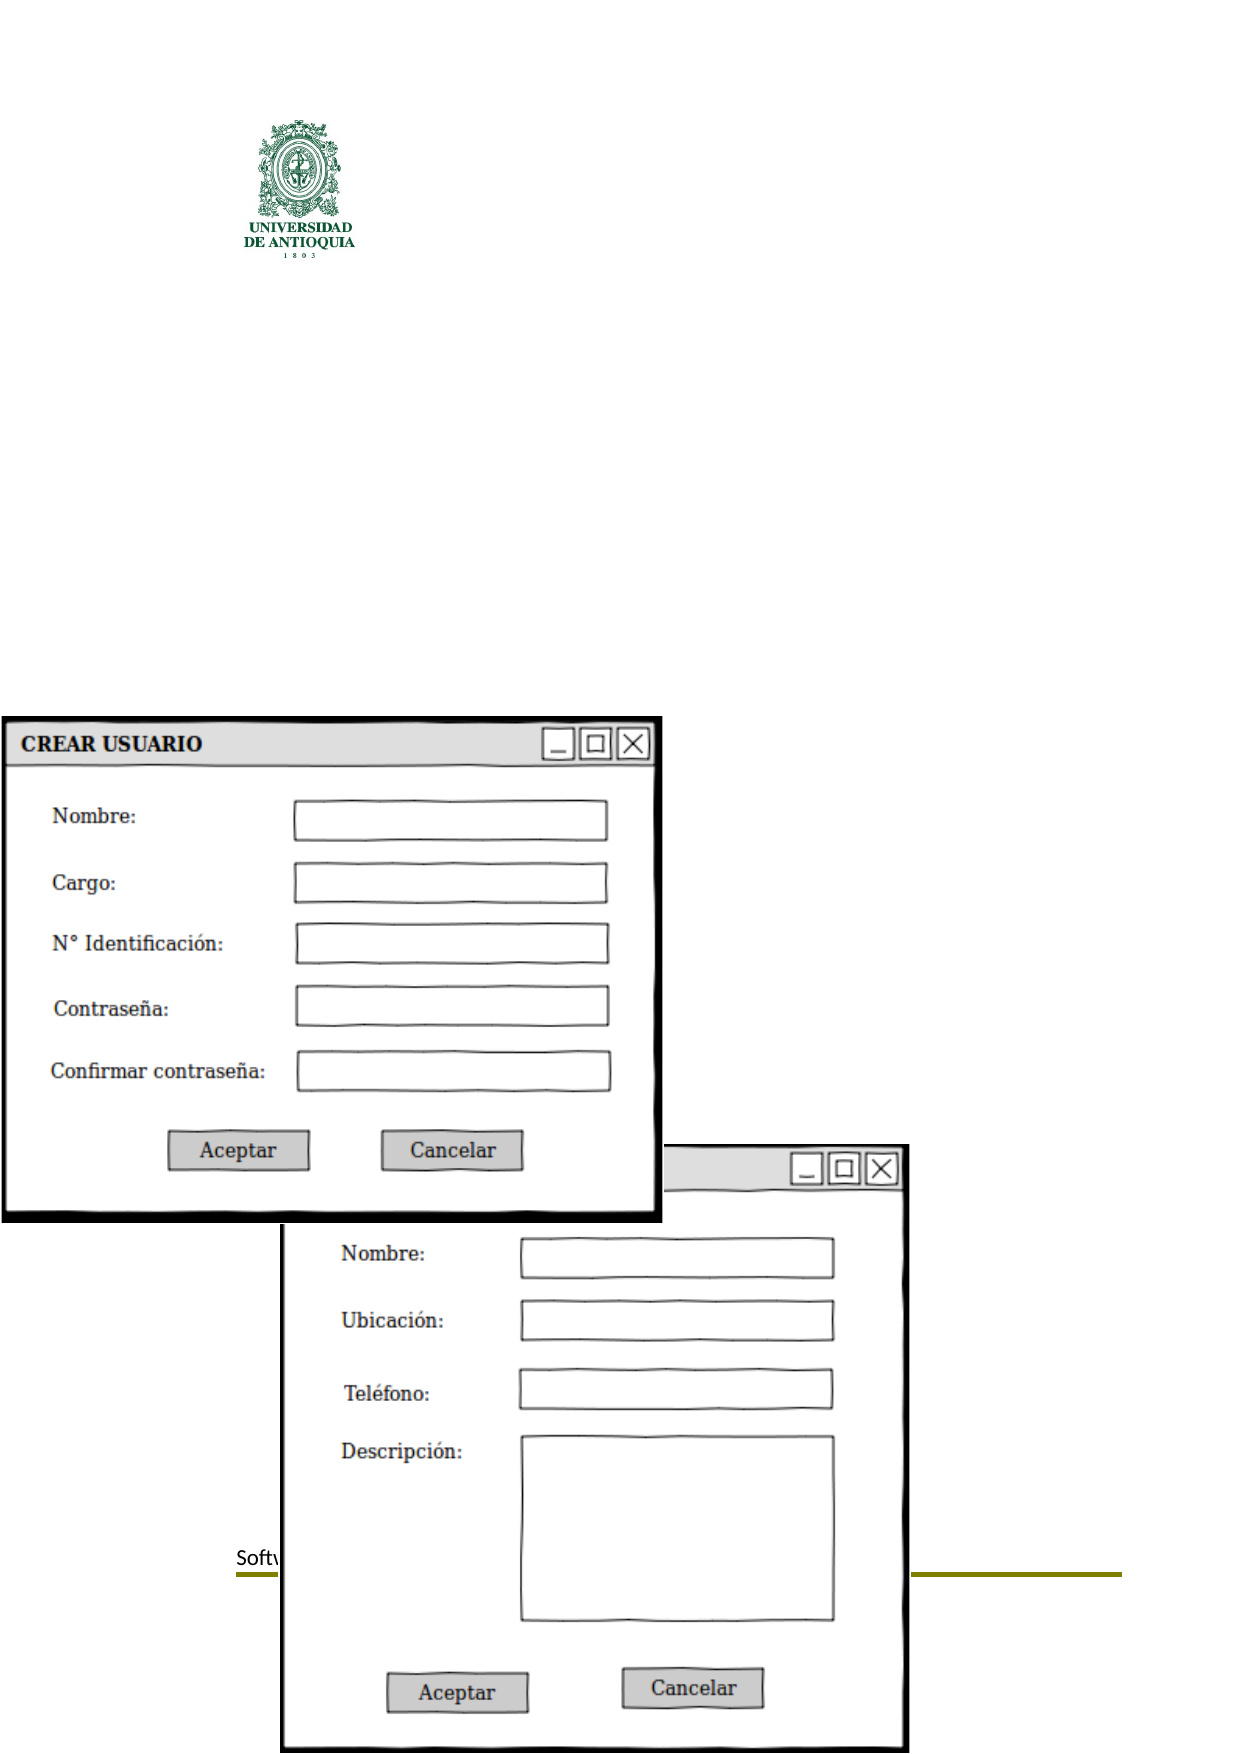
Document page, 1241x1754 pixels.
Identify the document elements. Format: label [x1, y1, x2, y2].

picture [240, 117, 359, 258]
picture [1, 716, 663, 1223]
picture [280, 1144, 910, 1753]
